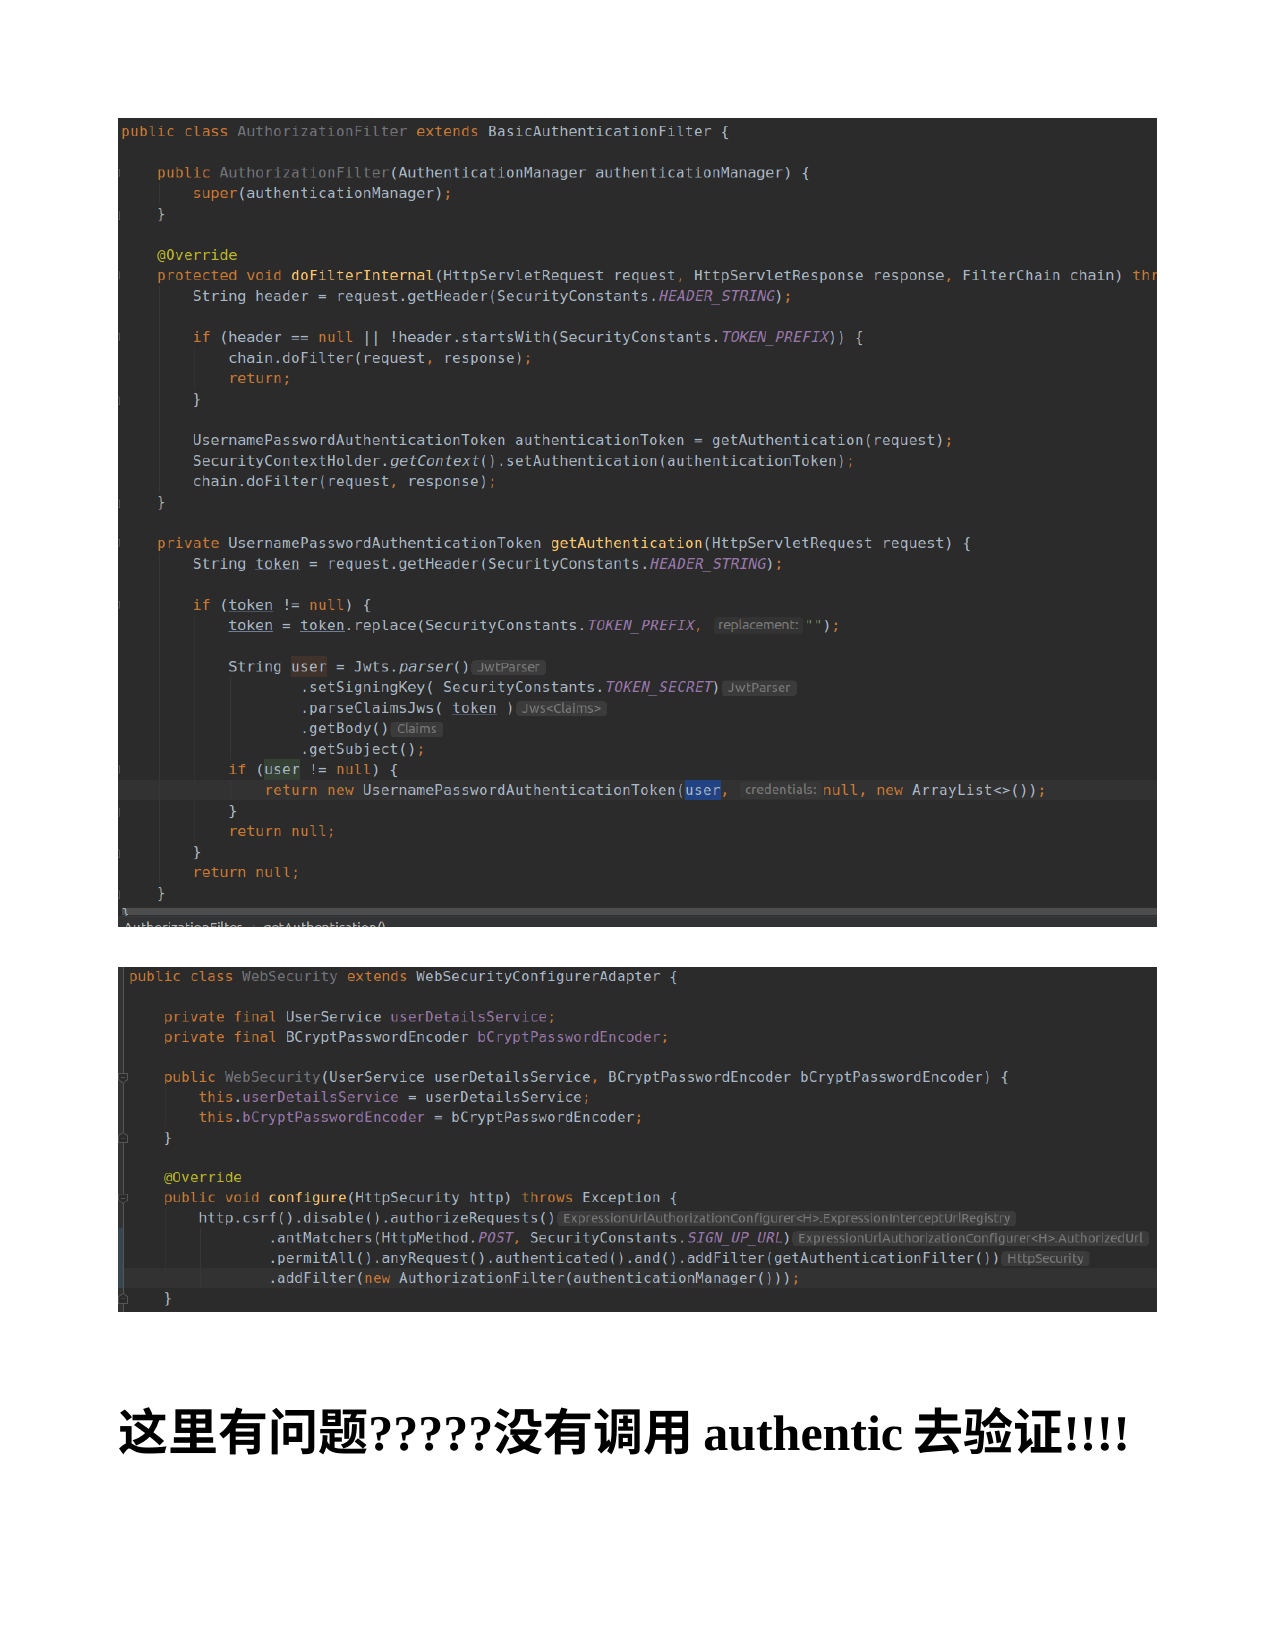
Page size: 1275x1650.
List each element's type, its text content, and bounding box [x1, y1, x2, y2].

picture [118, 118, 1157, 927]
picture [118, 967, 1157, 1312]
subtitle 这里有问题?????没有调用authentic去验证!!!! [118, 1392, 1157, 1465]
